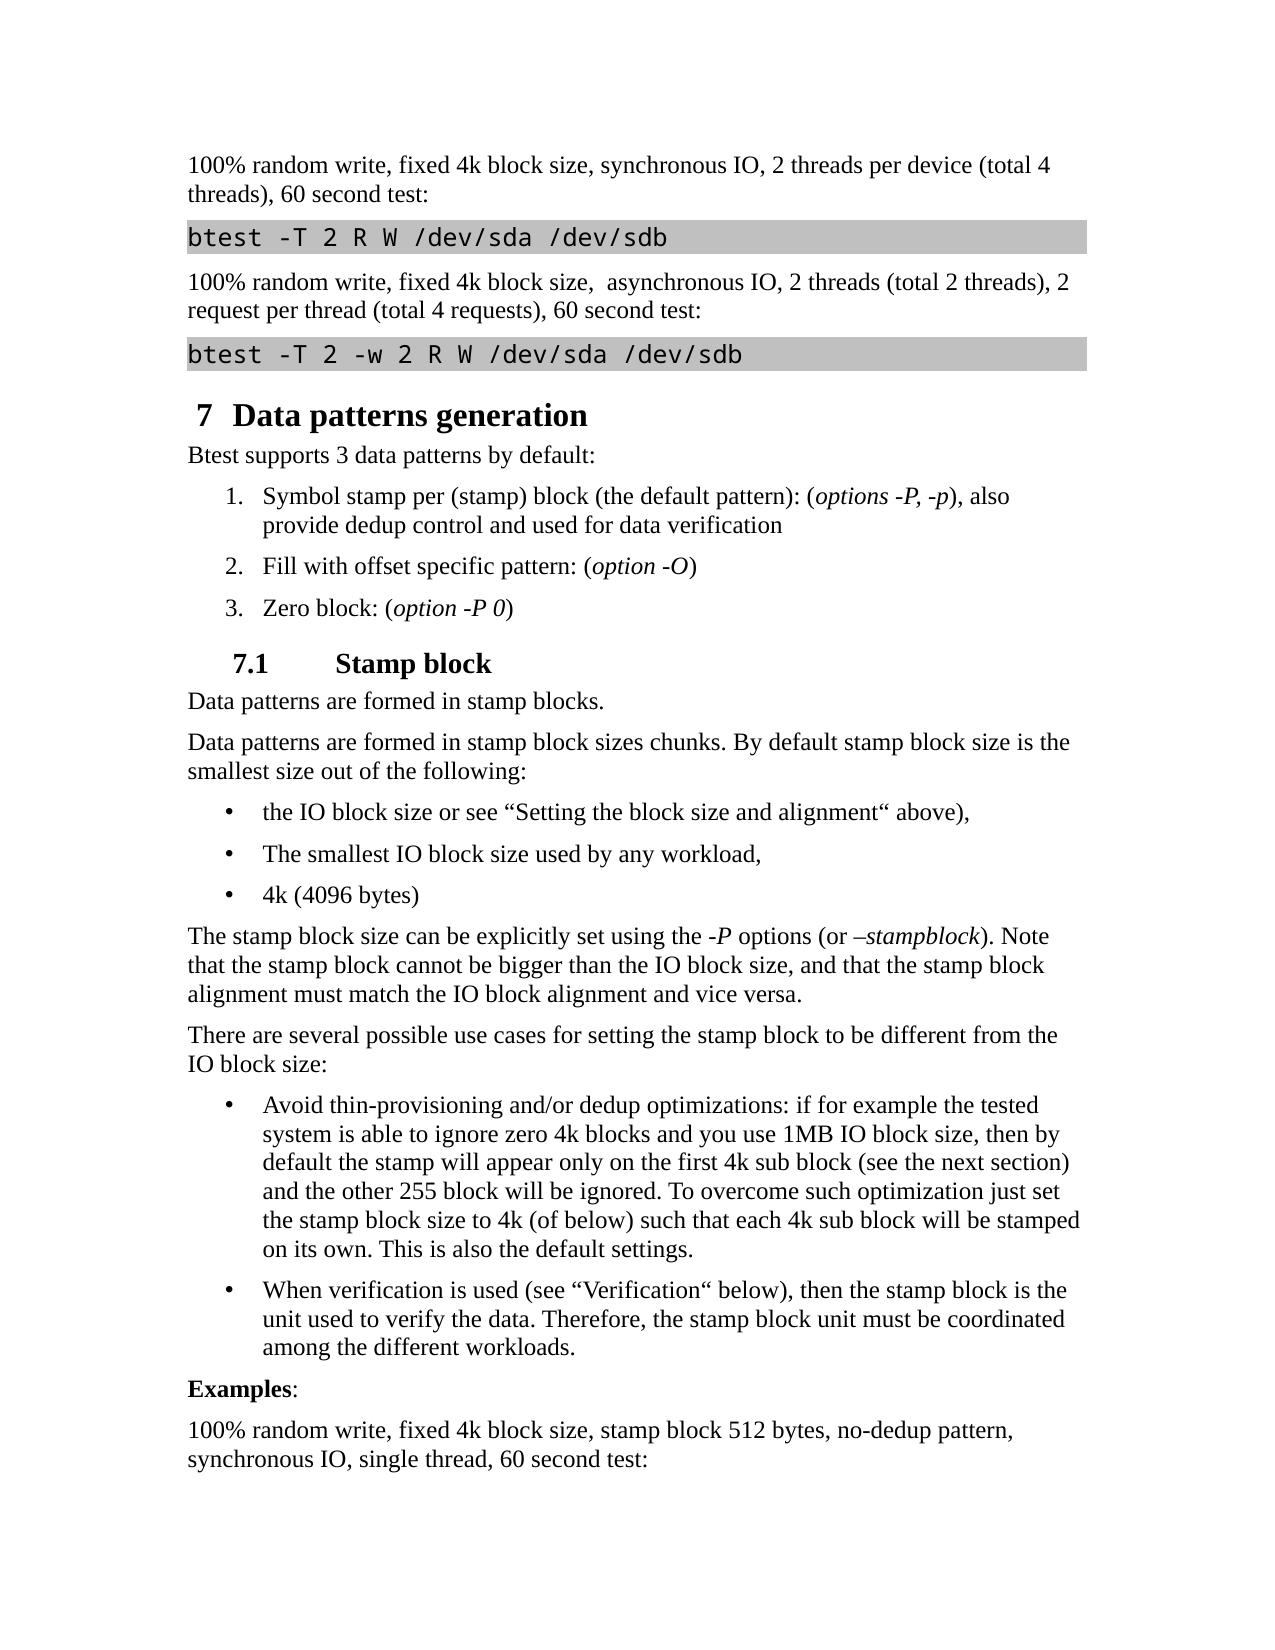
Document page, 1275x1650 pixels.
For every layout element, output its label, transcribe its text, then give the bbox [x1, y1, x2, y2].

text Data patterns are formed in stamp block sizes chunks. By default stamp block size is the smallest size out of the following: [187, 727, 1087, 785]
subtitle Stamp block [225, 646, 1087, 680]
list Zero block: (option -P 0) [225, 593, 1087, 621]
list the IO block size or see “Setting the block size and alignment“ above), [225, 797, 1087, 826]
text Data patterns are formed in stamp blocks. [187, 686, 1087, 715]
text 100% random write, fixed 4k block size, asynchronous IO, 2 threads (total 2 threads), 2 request per thread (total 4 requests), 60 second test: [187, 267, 1087, 324]
text There are several possible use cases for setting the stamp block to be different from the IO block size: [187, 1020, 1087, 1077]
text Btest supports 3 data patterns by default: [187, 440, 1087, 469]
text btest -T 2 R W /dev/sda /dev/sdb [187, 220, 1087, 254]
text The stamp block size can be explicitly set using the -P options (or –stampblock). Note that the stamp block cannot be bigger than the IO block size, and that the stamp block alignment must match the IO block alignment and vice versa. [187, 921, 1087, 1007]
list Avoid thin-provisioning and/or dedup optimizations: if for example the tested system is able to ignore zero 4k blocks and you use 1MB IO block size, then by default the stamp will appear only on the first 4k sub block (see the next section) and the other 255 block will be ignored. To overcome such optimization just set the stamp block size to 4k (of below) such that each 4k sub block will be stamped on its own. This is also the default settings. [225, 1090, 1087, 1262]
text 100% random write, fixed 4k block size, stamp block 512 bytes, no-dedup pattern, synchronous IO, single thread, 60 second test: [187, 1415, 1087, 1472]
list The smallest IO block size used by any workload, [225, 839, 1087, 867]
list 4k (4096 bytes) [225, 880, 1087, 909]
list Fill with offset specific pattern: (option -O) [225, 551, 1087, 580]
text 100% random write, fixed 4k block size, synchronous IO, 2 threads per device (total 4 threads), 60 second test: [187, 150, 1087, 207]
text Examples: [187, 1374, 1087, 1402]
list When verification is used (see “Verification“ below), then the stamp block is the unit used to verify the data. Therefore, the stamp block unit must be coordinated among the different workloads. [225, 1275, 1087, 1361]
subtitle Data patterns generation [187, 396, 1087, 434]
list Symbol stamp per (stamp) block (the default pattern): (options -P, -p), also provide dedup control and used for data verification [225, 481, 1087, 539]
text btest -T 2 -w 2 R W /dev/sda /dev/sdb [187, 337, 1087, 371]
